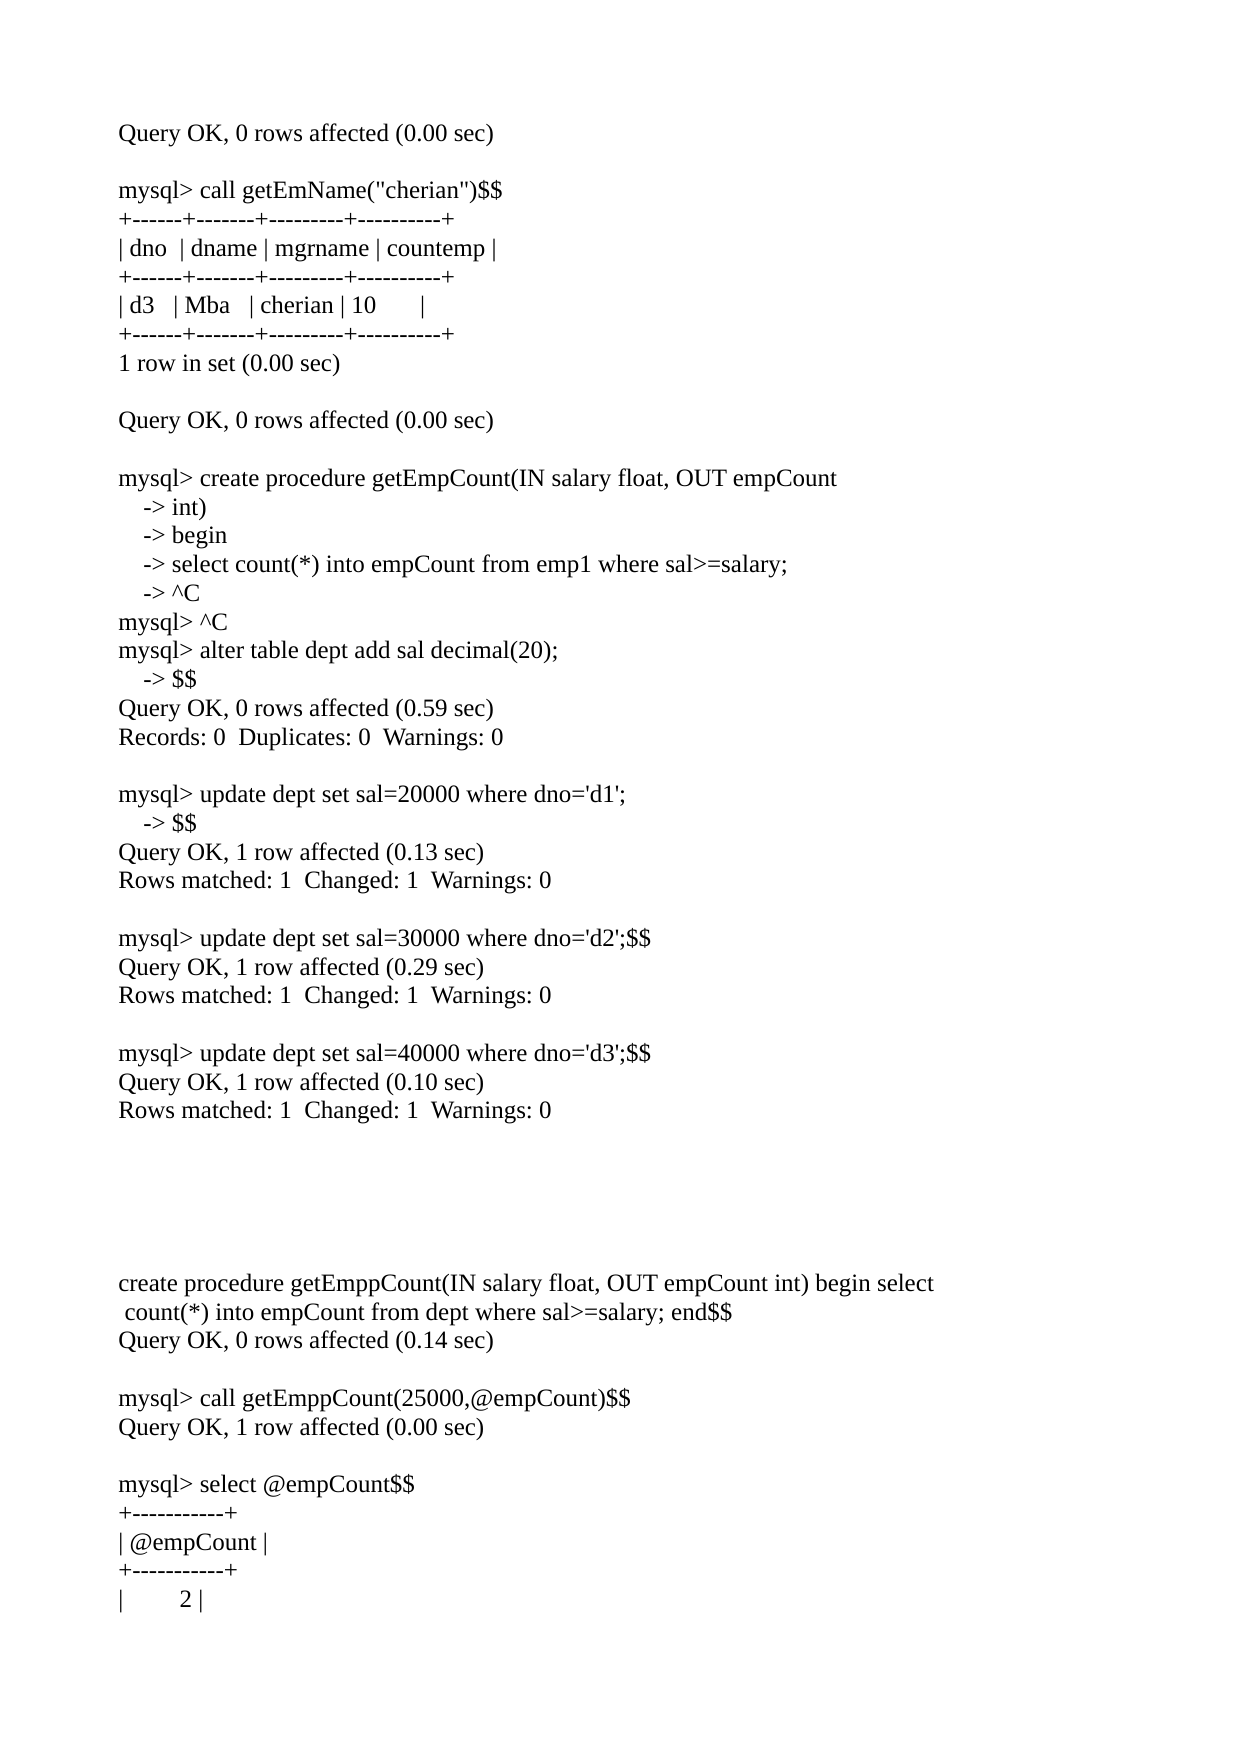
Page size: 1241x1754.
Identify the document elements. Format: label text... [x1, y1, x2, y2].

text count(*) into empCount from dept where sal>=salary; end$$ [118, 1297, 1122, 1326]
text +-----------+ [118, 1498, 1122, 1527]
text mysql> select @empCount$$ [118, 1469, 1122, 1498]
text mysql> update dept set sal=30000 where dno='d2';$$ [118, 923, 1122, 952]
text Query OK, 0 rows affected (0.59 sec) [118, 693, 1122, 722]
text -> int) [118, 492, 1122, 521]
text mysql> alter table dept add sal decimal(20); [118, 636, 1122, 664]
text Query OK, 0 rows affected (0.00 sec) [118, 118, 1122, 147]
text mysql> update dept set sal=40000 where dno='d3';$$ [118, 1038, 1122, 1067]
text Query OK, 1 row affected (0.00 sec) [118, 1412, 1122, 1441]
text mysql> create procedure getEmpCount(IN salary float, OUT empCount [118, 463, 1122, 492]
text | @empCount | [118, 1527, 1122, 1556]
text +-----------+ [118, 1556, 1122, 1584]
text -> begin [118, 521, 1122, 549]
text mysql> call getEmName("cherian")$$ [118, 176, 1122, 204]
text | 2 | [118, 1584, 1122, 1613]
text -> ^C [118, 578, 1122, 607]
text Query OK, 1 row affected (0.29 sec) [118, 952, 1122, 981]
text mysql> ^C [118, 607, 1122, 636]
text Query OK, 1 row affected (0.13 sec) [118, 837, 1122, 866]
text +------+-------+---------+----------+ [118, 204, 1122, 233]
text | d3 | Mba | cherian | 10 | [118, 291, 1122, 319]
text mysql> call getEmppCount(25000,@empCount)$$ [118, 1383, 1122, 1412]
text Rows matched: 1 Changed: 1 Warnings: 0 [118, 1096, 1122, 1124]
text Query OK, 0 rows affected (0.14 sec) [118, 1326, 1122, 1354]
text Query OK, 0 rows affected (0.00 sec) [118, 406, 1122, 434]
text +------+-------+---------+----------+ [118, 319, 1122, 348]
text Rows matched: 1 Changed: 1 Warnings: 0 [118, 866, 1122, 894]
text -> select count(*) into empCount from emp1 where sal>=salary; [118, 549, 1122, 578]
text -> $$ [118, 664, 1122, 693]
text create procedure getEmppCount(IN salary float, OUT empCount int) begin select [118, 1268, 1122, 1297]
text +------+-------+---------+----------+ [118, 262, 1122, 291]
text -> $$ [118, 808, 1122, 837]
text Records: 0 Duplicates: 0 Warnings: 0 [118, 722, 1122, 751]
text Rows matched: 1 Changed: 1 Warnings: 0 [118, 981, 1122, 1009]
text Query OK, 1 row affected (0.10 sec) [118, 1067, 1122, 1096]
text 1 row in set (0.00 sec) [118, 348, 1122, 377]
text mysql> update dept set sal=20000 where dno='d1'; [118, 779, 1122, 808]
text | dno | dname | mgrname | countemp | [118, 233, 1122, 262]
